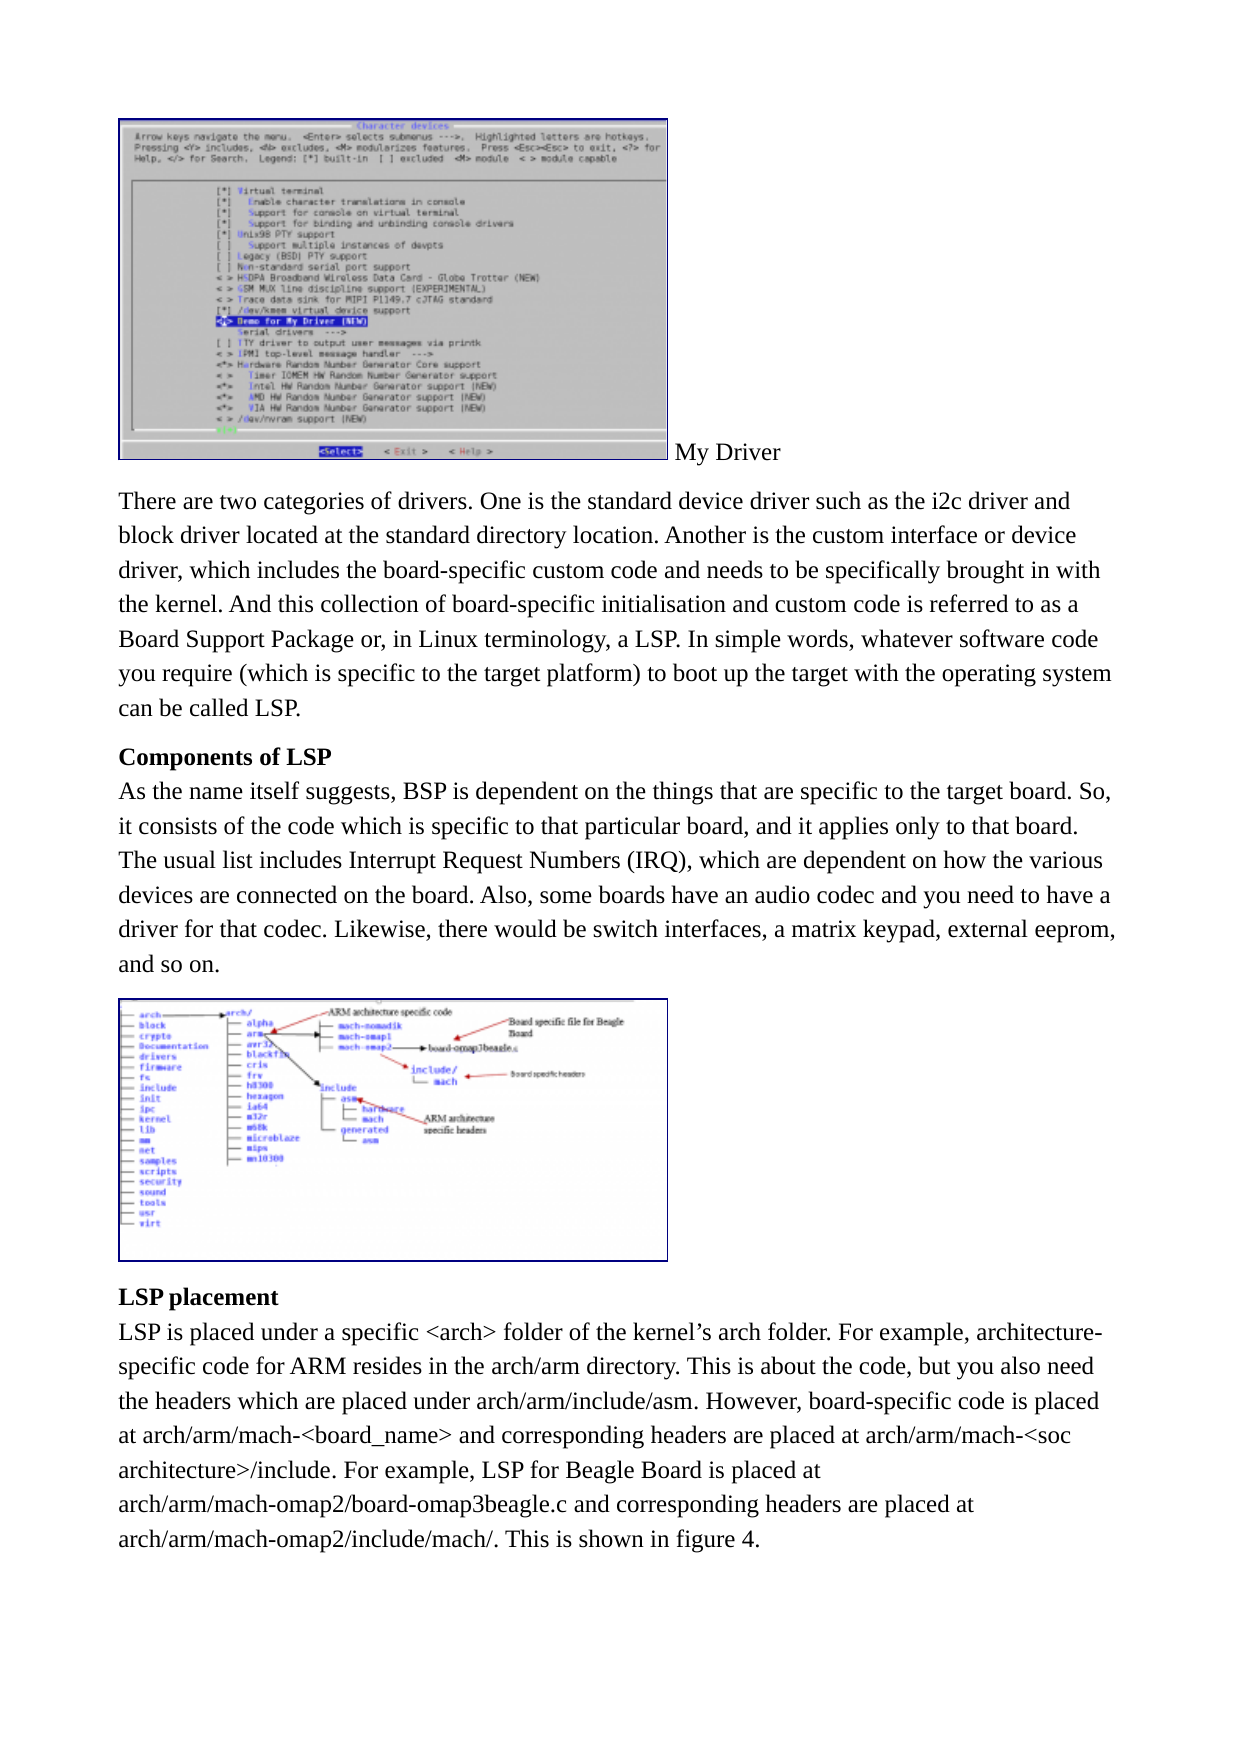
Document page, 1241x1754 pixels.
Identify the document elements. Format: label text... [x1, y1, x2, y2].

text LSP placement LSP is placed under a specific <arch> folder of the kernel’s arch folder. For example, architecture-specific code for ARM resides in the arch/arm directory. This is about the code, but you also need the headers which are placed under arch/arm/include/asm. However, board-specific code is placed at arch/arm/mach-<board_name> and corresponding headers are placed at arch/arm/mach-<soc architecture>/include. For example, LSP for Beagle Board is placed at arch/arm/mach-omap2/board-omap3beagle.c and corresponding headers are placed at arch/arm/mach-omap2/include/mach/. This is shown in figure 4. [118, 1282, 1122, 1552]
picture [120, 120, 667, 459]
text Components of LSP As the name itself suggests, BSP is dependent on the things that are specific to the target board. So, it consists of the code which is specific to that particular board, and it applies only to that board. The usual list includes Interrupt Request Numbers (IRQ), which are dependent on how the various devices are connected on the board. Also, some boards have an audio codec and you need to have a driver for that codec. Likewise, there would be switch interfaces, a matrix keypad, external eeprom, and so on. [118, 742, 1122, 978]
text There are two categories of drivers. One is the standard device driver such as the i2c driver and block driver located at the standard directory location. Another is the custom interface or device driver, which includes the board-specific custom code and needs to be specifically brought in with the kernel. And this collection of board-specific initialisation and custom code is referred to as a Board Support Package or, in Linux terminology, a LSP. In simple words, whatever software code you require (which is specific to the target platform) to boot up the target with the operating system can be called LSP. [118, 486, 1122, 722]
picture [120, 1000, 667, 1260]
text My Driver [118, 118, 1122, 466]
